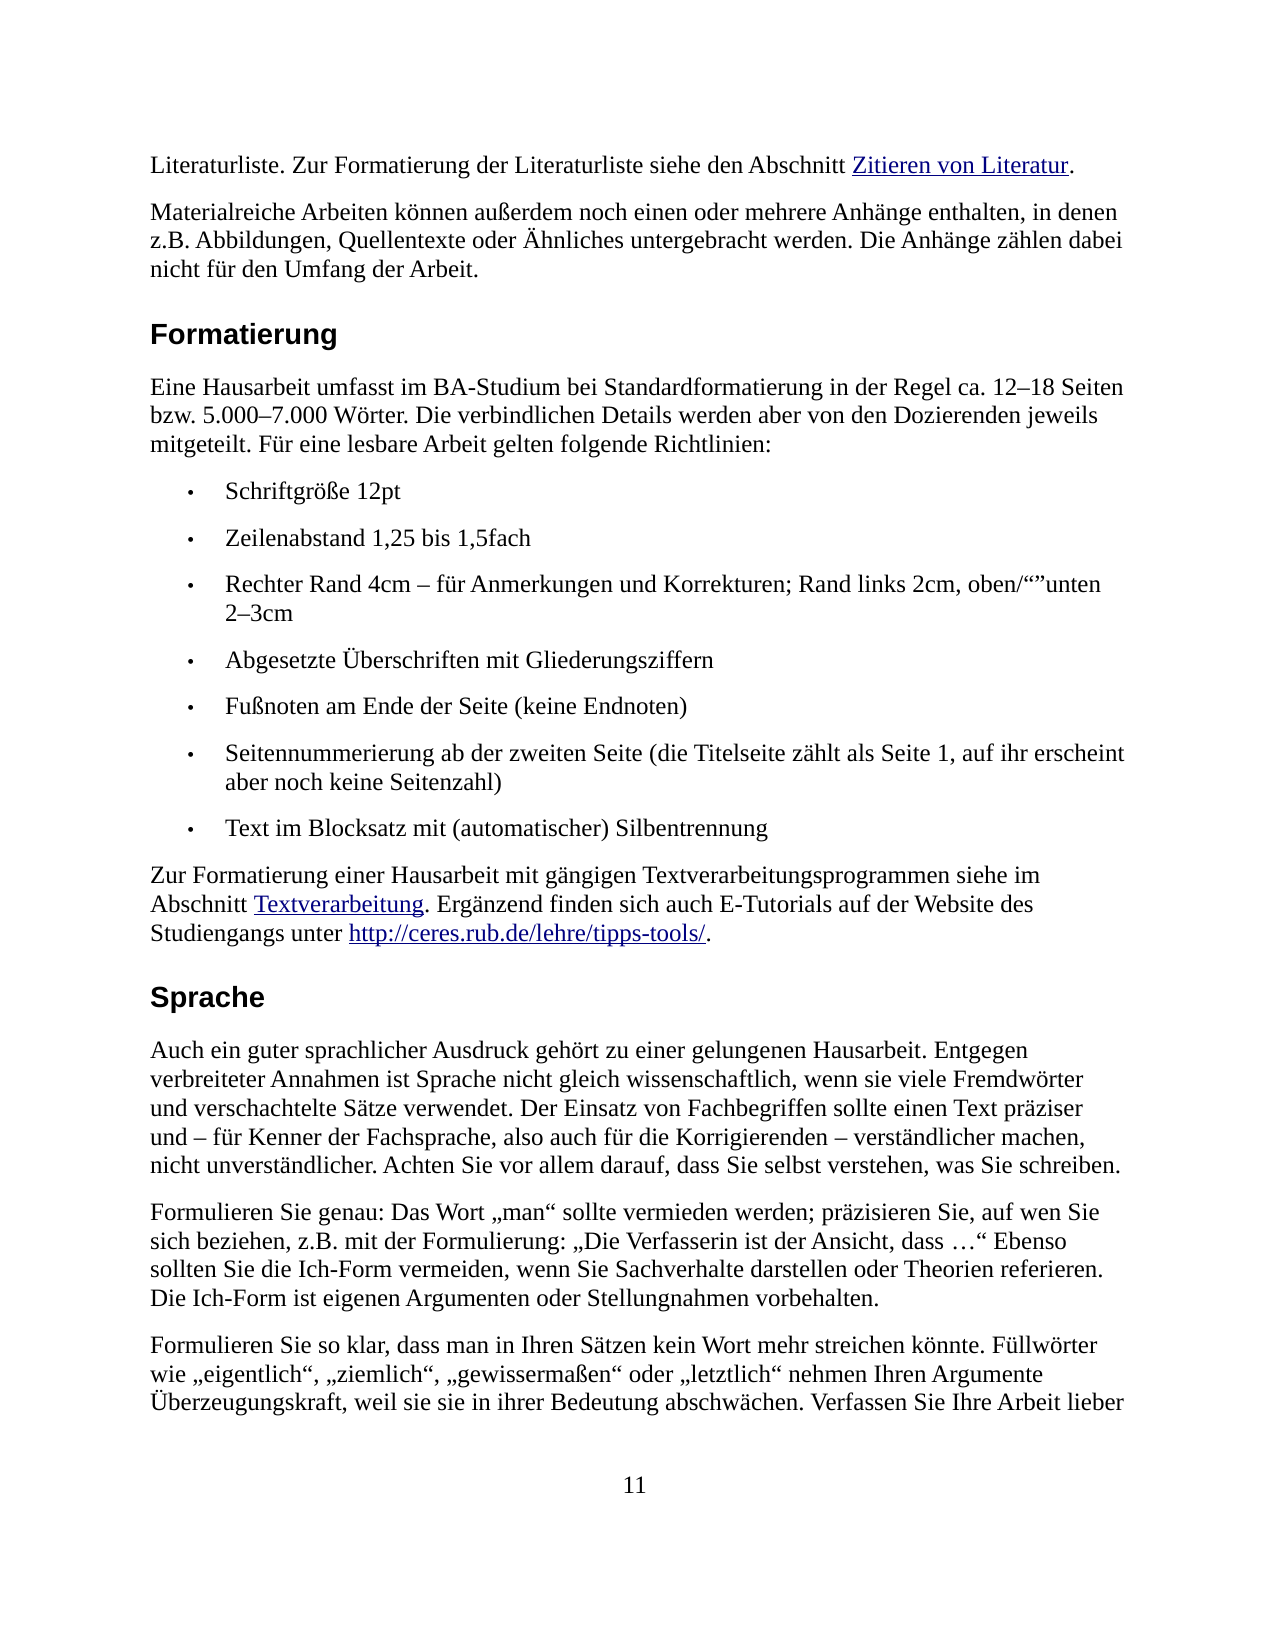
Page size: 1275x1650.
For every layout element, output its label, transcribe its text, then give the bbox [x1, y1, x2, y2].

list Abgesetzte Überschriften mit Gliederungsziffern [187, 645, 1125, 673]
text Formulieren Sie genau: Das Wort „man“ sollte vermieden werden; präzisieren Sie, auf wen Sie sich beziehen, z.B. mit der Formulierung: „Die Verfasserin ist der Ansicht, dass …“ Ebenso sollten Sie die Ich-Form vermeiden, wenn Sie Sachverhalte darstellen oder Theorien referieren. Die Ich-Form ist eigenen Argumenten oder Stellungnahmen vorbehalten. [150, 1197, 1125, 1312]
subtitle Formatierung [150, 317, 1125, 350]
list Text im Blocksatz mit (automatischer) Silbentrennung [187, 813, 1125, 842]
text Materialreiche Arbeiten können außerdem noch einen oder mehrere Anhänge enthalten, in denen z.B. Abbildungen, Quellentexte oder Ähnliches untergebracht werden. Die Anhänge zählen dabei nicht für den Umfang der Arbeit. [150, 197, 1125, 283]
text Formulieren Sie so klar, dass man in Ihren Sätzen kein Wort mehr streichen könnte. Füllwörter wie „eigentlich“, „ziemlich“, „gewissermaßen“ oder „letztlich“ nehmen Ihren Argumente Überzeugungskraft, weil sie sie in ihrer Bedeutung abschwächen. Verfassen Sie Ihre Arbeit lieber [150, 1330, 1125, 1416]
list Schriftgröße 12pt [187, 476, 1125, 505]
list Rechter Rand 4cm – für Anmerkungen und Korrekturen; Rand links 2cm, oben/“”unten 2–3cm [187, 569, 1125, 627]
list Fußnoten am Ende der Seite (keine Endnoten) [187, 691, 1125, 720]
list Seitennummerierung ab der zweiten Seite (die Titelseite zählt als Seite 1, auf ihr erscheint aber noch keine Seitenzahl) [187, 738, 1125, 796]
text Zur Formatierung einer Hausarbeit mit gängigen Textverarbeitungsprogrammen siehe im Abschnitt Textverarbeitung. Ergänzend finden sich auch E-Tutorials auf der Website des Studiengangs unter http://ceres.rub.de/lehre/tipps-tools/. [150, 860, 1125, 946]
text Literaturliste. Zur Formatierung der Literaturliste siehe den Abschnitt Zitieren von Literatur. [150, 150, 1125, 179]
text Eine Hausarbeit umfasst im BA-Studium bei Standardformatierung in der Regel ca. 12–18 Seiten bzw. 5.000–7.000 Wörter. Die verbindlichen Details werden aber von den Dozierenden jeweils mitgeteilt. Für eine lesbare Arbeit gelten folgende Richtlinien: [150, 372, 1125, 458]
subtitle Sprache [150, 980, 1125, 1014]
list Zeilenabstand 1,25 bis 1,5fach [187, 523, 1125, 551]
text Auch ein guter sprachlicher Ausdruck gehört zu einer gelungenen Hausarbeit. Entgegen verbreiteter Annahmen ist Sprache nicht gleich wissenschaftlich, wenn sie viele Fremdwörter und verschachtelte Sätze verwendet. Der Einsatz von Fachbegriffen sollte einen Text präziser und – für Kenner der Fachsprache, also auch für die Korrigierenden – verständlicher machen, nicht unverständlicher. Achten Sie vor allem darauf, dass Sie selbst verstehen, was Sie schreiben. [150, 1035, 1125, 1179]
